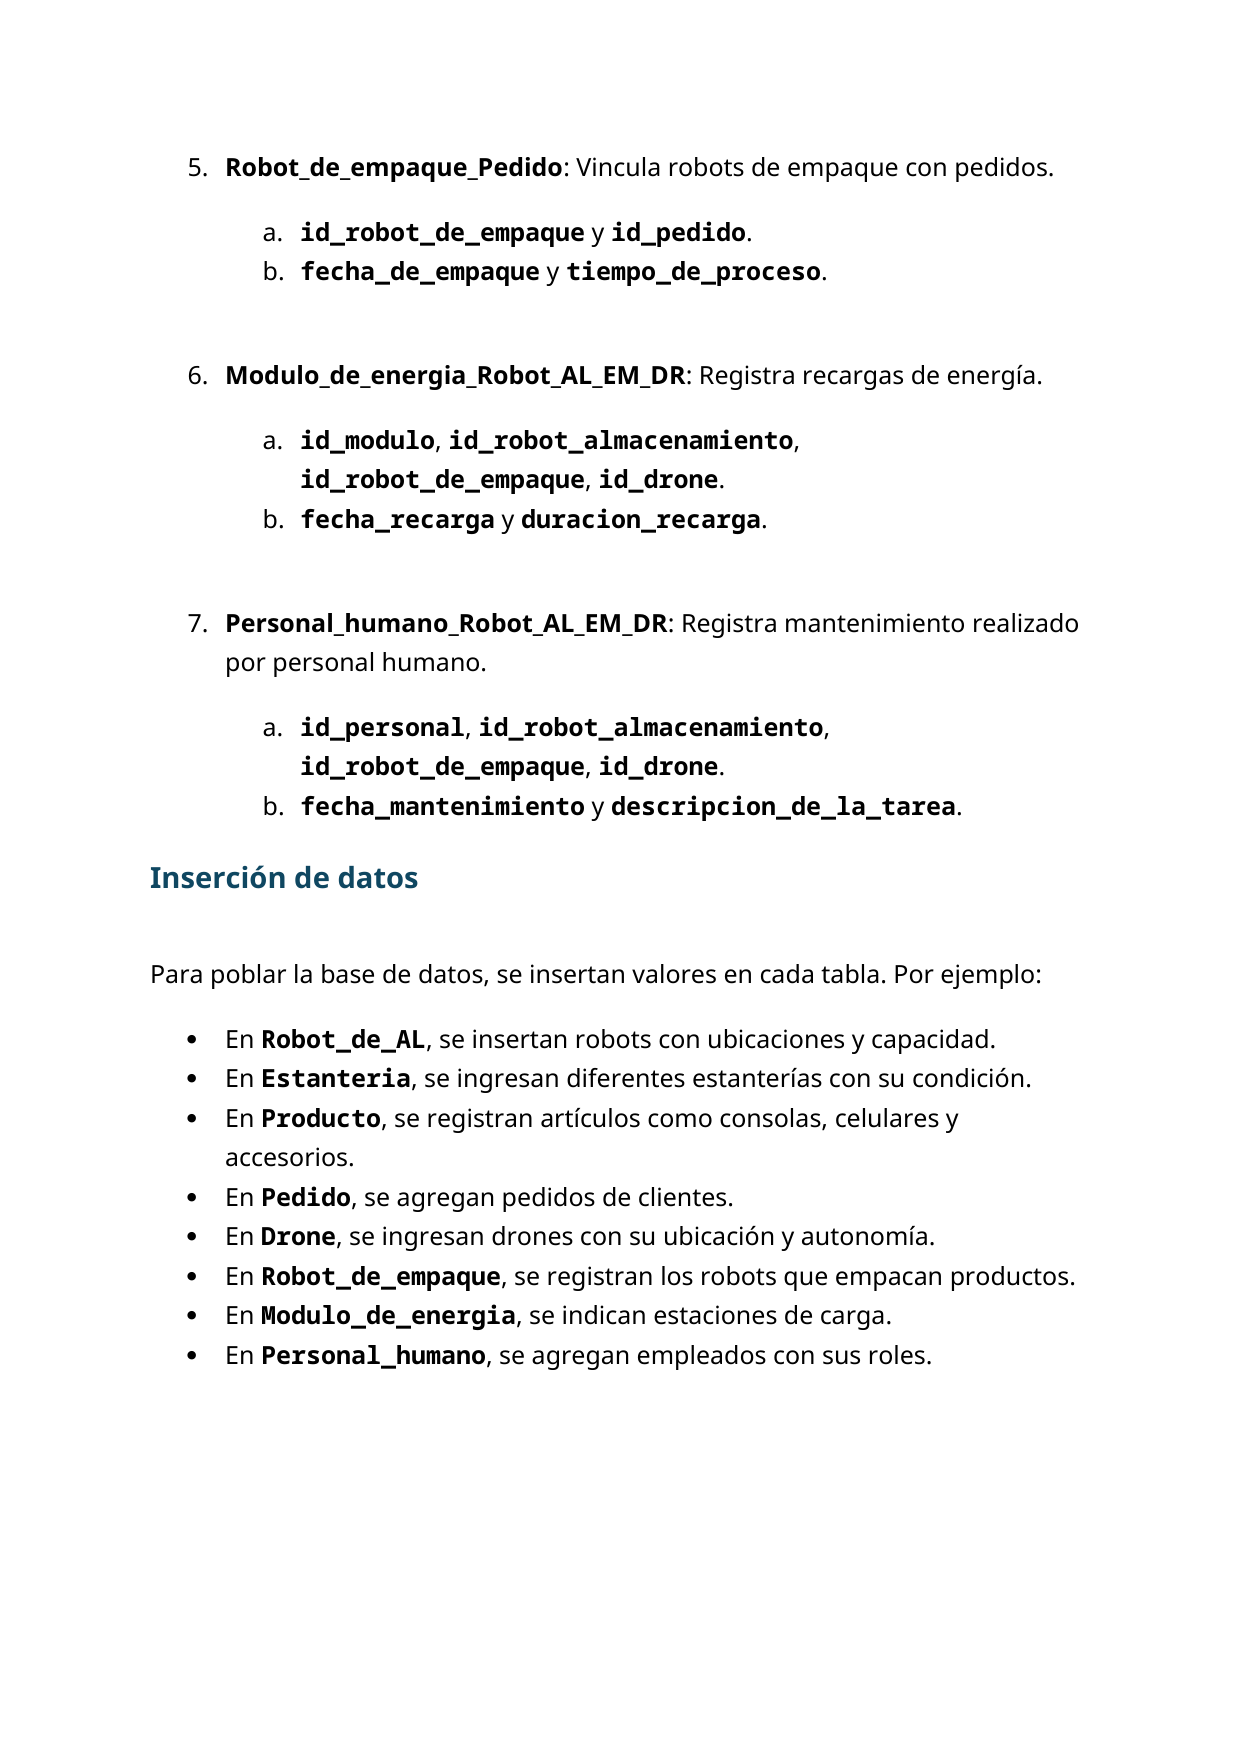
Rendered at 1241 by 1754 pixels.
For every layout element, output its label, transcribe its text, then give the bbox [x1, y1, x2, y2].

list Personal_humano_Robot_AL_EM_DR: Registra mantenimiento realizado por personal humano. [187, 605, 1090, 679]
text Para poblar la base de datos, se insertan valores en cada tabla. Por ejemplo: [150, 957, 1090, 991]
list En Producto, se registran artículos como consolas, celulares y accesorios. [187, 1101, 1090, 1174]
list fecha_mantenimiento y descripcion_de_la_tarea. [262, 788, 1090, 822]
list En Modulo_de_energia, se indican estaciones de carga. [187, 1298, 1090, 1332]
list id_robot_de_empaque y id_pedido. [262, 214, 1090, 248]
list id_personal, id_robot_almacenamiento, id_robot_de_empaque, id_drone. [262, 709, 1090, 783]
list Modulo_de_energia_Robot_AL_EM_DR: Registra recargas de energía. [187, 358, 1090, 392]
list En Robot_de_empaque, se registran los robots que empacan productos. [187, 1258, 1090, 1293]
list id_modulo, id_robot_almacenamiento, id_robot_de_empaque, id_drone. [262, 422, 1090, 496]
list Robot_de_empaque_Pedido: Vincula robots de empaque con pedidos. [187, 150, 1090, 184]
list fecha_de_empaque y tiempo_de_proceso. [262, 254, 1090, 288]
list En Estanteria, se ingresan diferentes estanterías con su condición. [187, 1061, 1090, 1095]
subtitle Inserción de datos [150, 857, 1090, 897]
list En Robot_de_AL, se insertan robots con ubicaciones y capacidad. [187, 1022, 1090, 1056]
list En Personal_humano, se agregan empleados con sus roles. [187, 1337, 1090, 1372]
list En Pedido, se agregan pedidos de clientes. [187, 1179, 1090, 1214]
list fecha_recarga y duracion_recarga. [262, 501, 1090, 535]
list En Drone, se ingresan drones con su ubicación y autonomía. [187, 1219, 1090, 1253]
